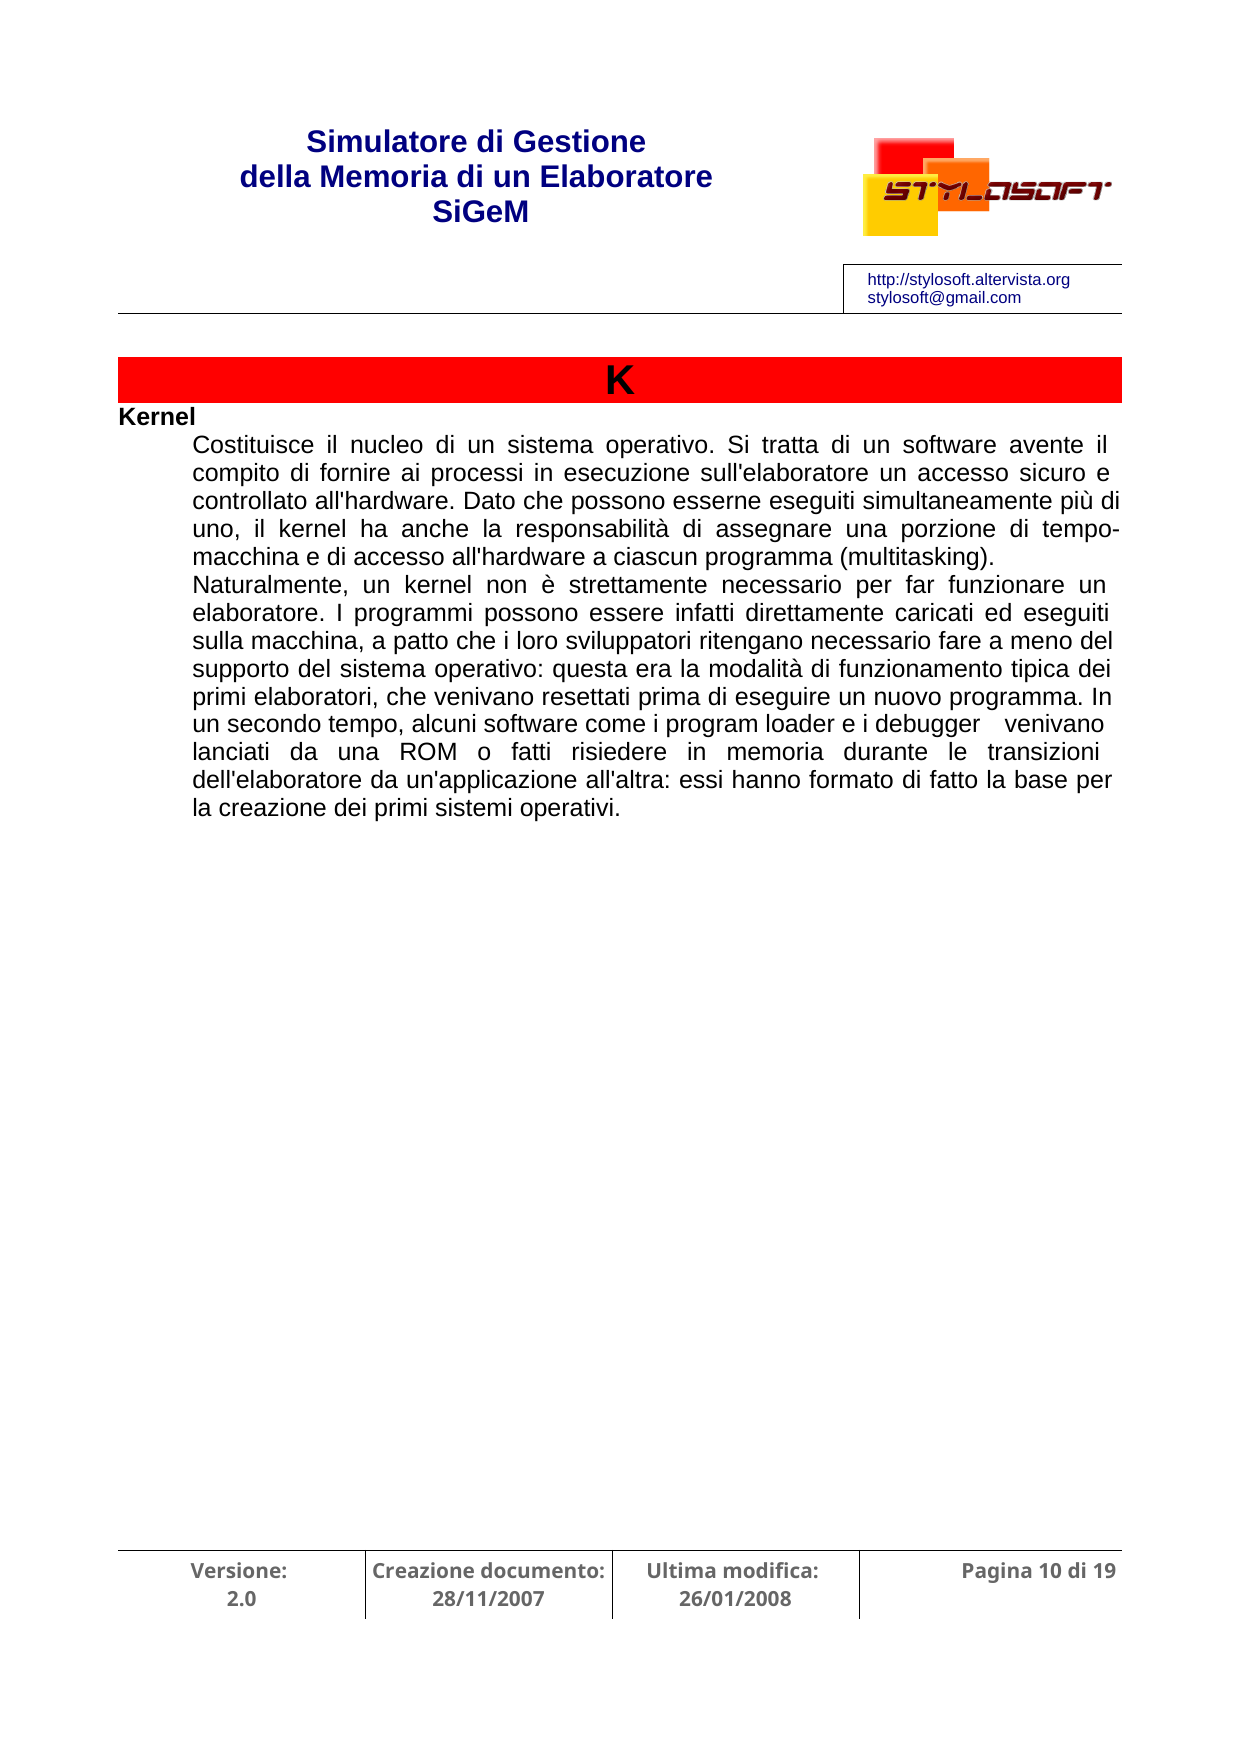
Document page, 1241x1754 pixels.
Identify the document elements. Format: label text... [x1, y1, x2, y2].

text K [118, 357, 1122, 403]
text Costituisce il nucleo di un sistema operativo. Si tratta di un software avente il compito di fornire ai processi in esecuzione sull'elaboratore un accesso sicuro e controllato all'hardware. Dato che possono esserne eseguiti simultaneamente più di uno, il kernel ha anche la responsabilità di assegnare una porzione di tempo- macchina e di accesso all'hardware a ciascun programma (multitasking). [118, 431, 1122, 571]
picture [848, 123, 1117, 247]
text Kernel [118, 403, 1122, 431]
text Naturalmente, un kernel non è strettamente necessario per far funzionare un elaboratore. I programmi possono essere infatti direttamente caricati ed eseguiti sulla macchina, a patto che i loro sviluppatori ritengano necessario fare a meno del supporto del sistema operativo: questa era la modalità di funzionamento tipica dei primi elaboratori, che venivano resettati prima di eseguire un nuovo programma. In un secondo tempo, alcuni software come i program loader e i debugger venivano lanciati da una ROM o fatti risiedere in memoria durante le transizioni dell'elaboratore da un'applicazione all'altra: essi hanno formato di fatto la base per la creazione dei primi sistemi operativi. [118, 571, 1122, 822]
